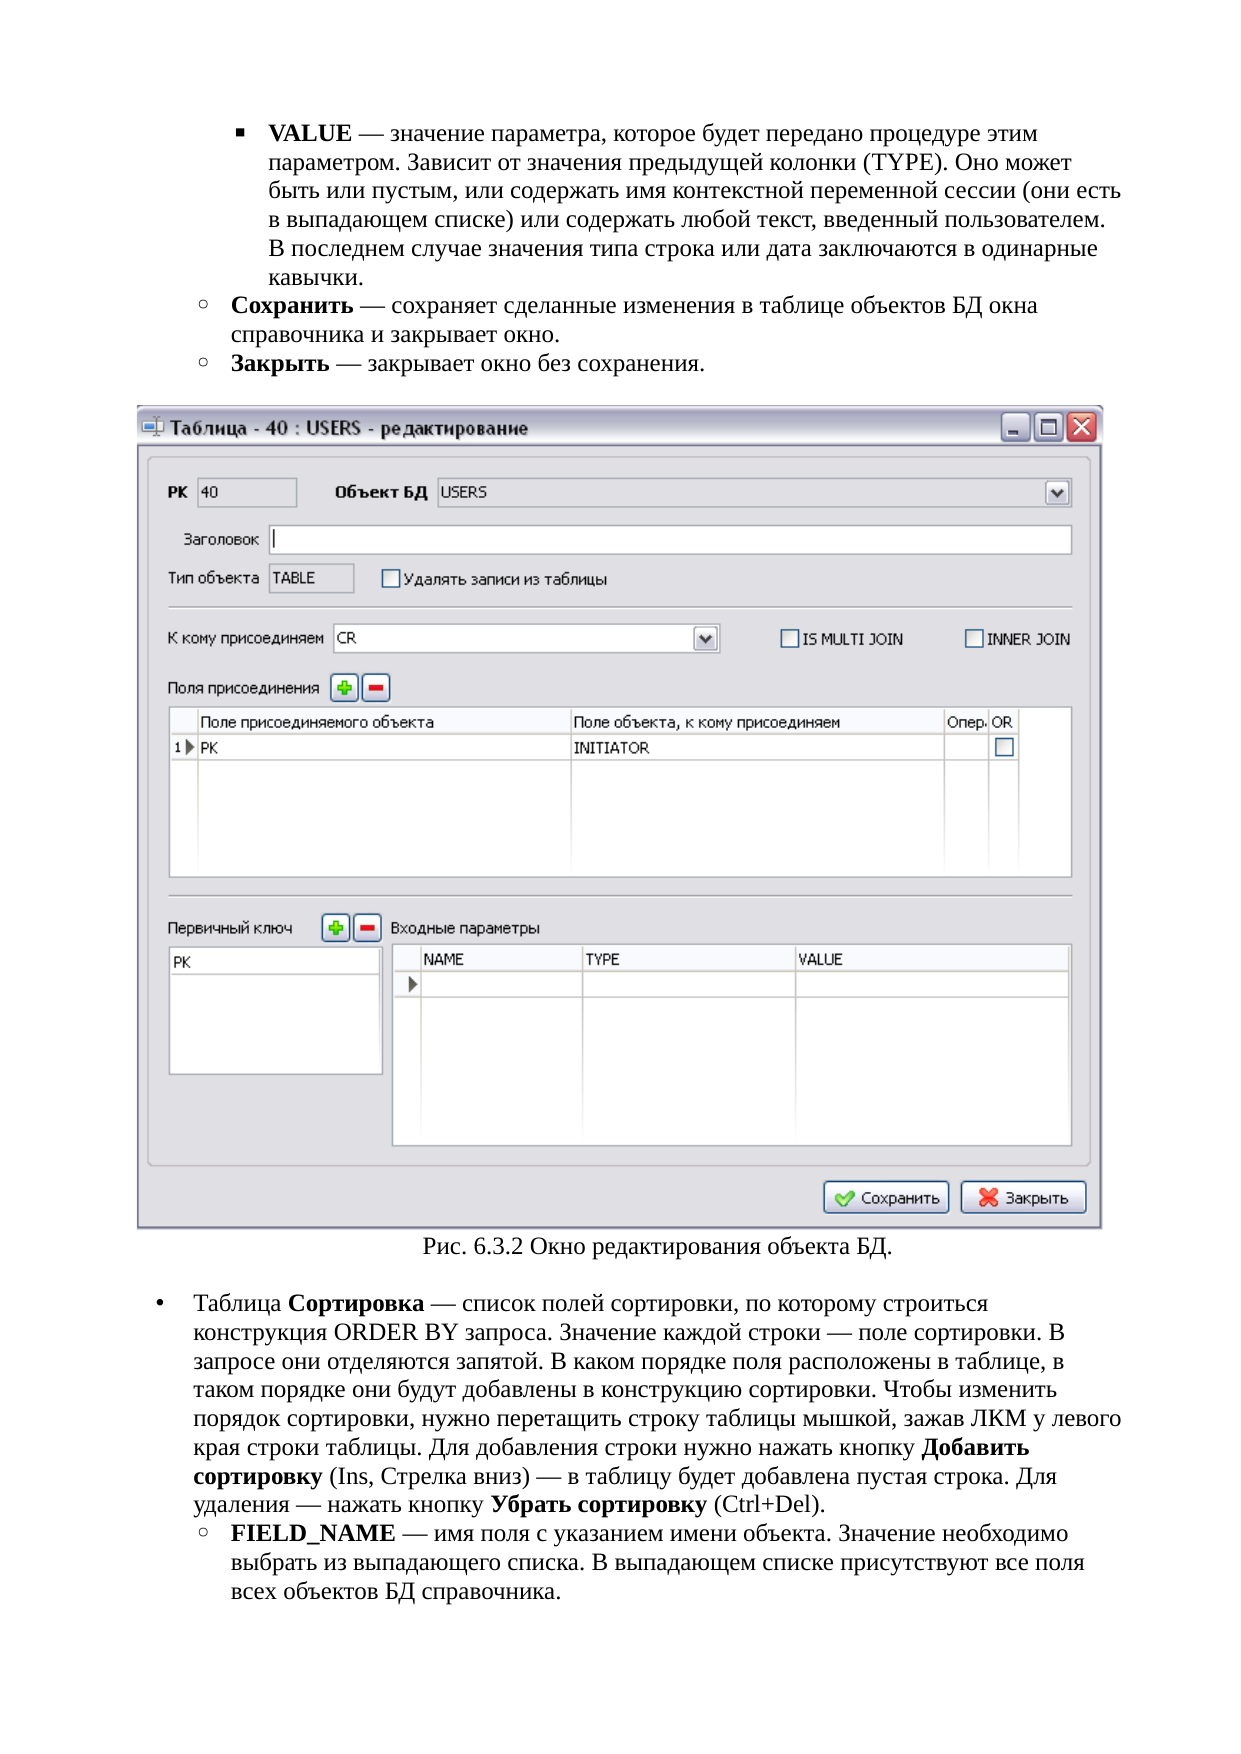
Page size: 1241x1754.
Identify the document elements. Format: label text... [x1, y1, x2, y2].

list Сохранить — сохраняет сделанные изменения в таблице объектов БД окна справочника и закрывает окно. [193, 291, 1122, 348]
list Таблица Сортировка — список полей сортировки, по которому строиться конструкция ORDER BY запроса. Значение каждой строки — поле сортировки. В запросе они отделяются запятой. В каком порядке поля расположены в таблице, в таком порядке они будут добавлены в конструкцию сортировки. Чтобы изменить порядок сортировки, нужно перетащить строку таблицы мышкой, зажав ЛКМ у левого края строки таблицы. Для добавления строки нужно нажать кнопку Добавить сортировку (Ins, Стрелка вниз) — в таблицу будет добавлена пустая строка. Для удаления — нажать кнопку Убрать сортировку (Ctrl+Del). [156, 1288, 1122, 1518]
list Рис. 6.3.2 Окно редактирования объекта БД. [156, 406, 1122, 1259]
list FIELD_NAME — имя поля с указанием имени объекта. Значение необходимо выбрать из выпадающего списка. В выпадающем списке присутствуют все поля всех объектов БД справочника. [193, 1518, 1122, 1604]
list Закрыть — закрывает окно без сохранения. [193, 348, 1122, 377]
picture [136, 405, 1104, 1231]
list VALUE — значение параметра, которое будет передано процедуре этим параметром. Зависит от значения предыдущей колонки (TYPE). Оно может быть или пустым, или содержать имя контекстной переменной сессии (они есть в выпадающем списке) или содержать любой текст, введенный пользователем. В последнем случае значения типа строка или дата заключаются в одинарные кавычки. [231, 118, 1122, 291]
